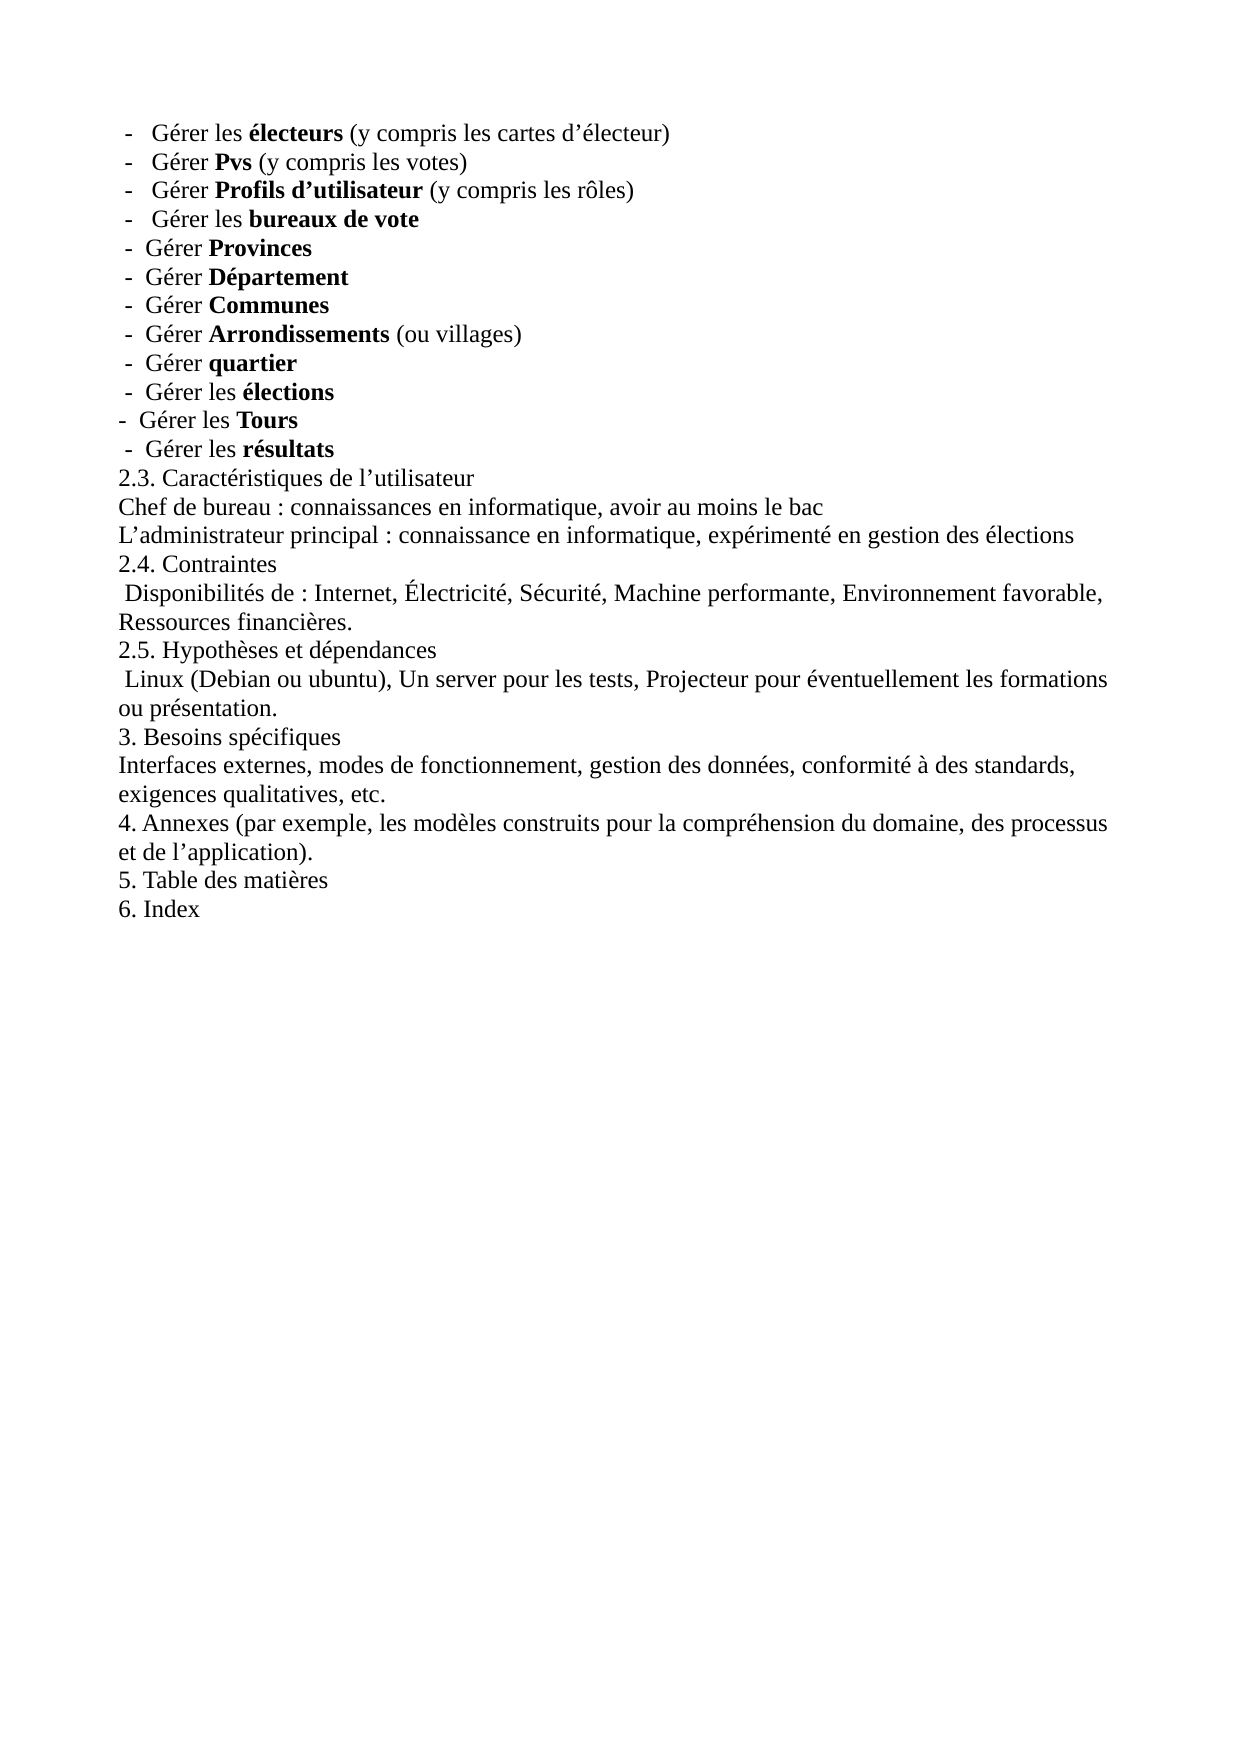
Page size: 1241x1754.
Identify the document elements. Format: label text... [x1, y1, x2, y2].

text 2.4. Contraintes [118, 549, 1122, 578]
text Disponibilités de : Internet, Électricité, Sécurité, Machine performante, Environnement favorable, Ressources financières. [118, 578, 1122, 636]
text - Gérer les élections [118, 377, 1122, 406]
text - Gérer les bureaux de vote [118, 204, 1122, 233]
text - Gérer Arrondissements (ou villages) [118, 319, 1122, 348]
text - Gérer Communes [118, 291, 1122, 319]
text 6. Index [118, 894, 1122, 923]
text 2.5. Hypothèses et dépendances [118, 636, 1122, 664]
text Linux (Debian ou ubuntu), Un server pour les tests, Projecteur pour éventuellement les formations ou présentation. [118, 664, 1122, 722]
text - Gérer les résultats [118, 434, 1122, 463]
text 2.3. Caractéristiques de l’utilisateur [118, 463, 1122, 492]
text - Gérer Provinces [118, 233, 1122, 262]
text 3. Besoins spécifiques [118, 722, 1122, 751]
text Interfaces externes, modes de fonctionnement, gestion des données, conformité à des standards, exigences qualitatives, etc. [118, 751, 1122, 808]
text Chef de bureau : connaissances en informatique, avoir au moins le bac [118, 492, 1122, 521]
text - Gérer Pvs (y compris les votes) [118, 147, 1122, 176]
text - Gérer les électeurs (y compris les cartes d’électeur) [118, 118, 1122, 147]
text L’administrateur principal : connaissance en informatique, expérimenté en gestion des élections [118, 521, 1122, 549]
text - Gérer Département [118, 262, 1122, 291]
text - Gérer Profils d’utilisateur (y compris les rôles) [118, 176, 1122, 204]
text - Gérer quartier [118, 348, 1122, 377]
text 5. Table des matières [118, 866, 1122, 894]
text - Gérer les Tours [118, 406, 1122, 434]
text 4. Annexes (par exemple, les modèles construits pour la compréhension du domaine, des processus et de l’application). [118, 808, 1122, 866]
